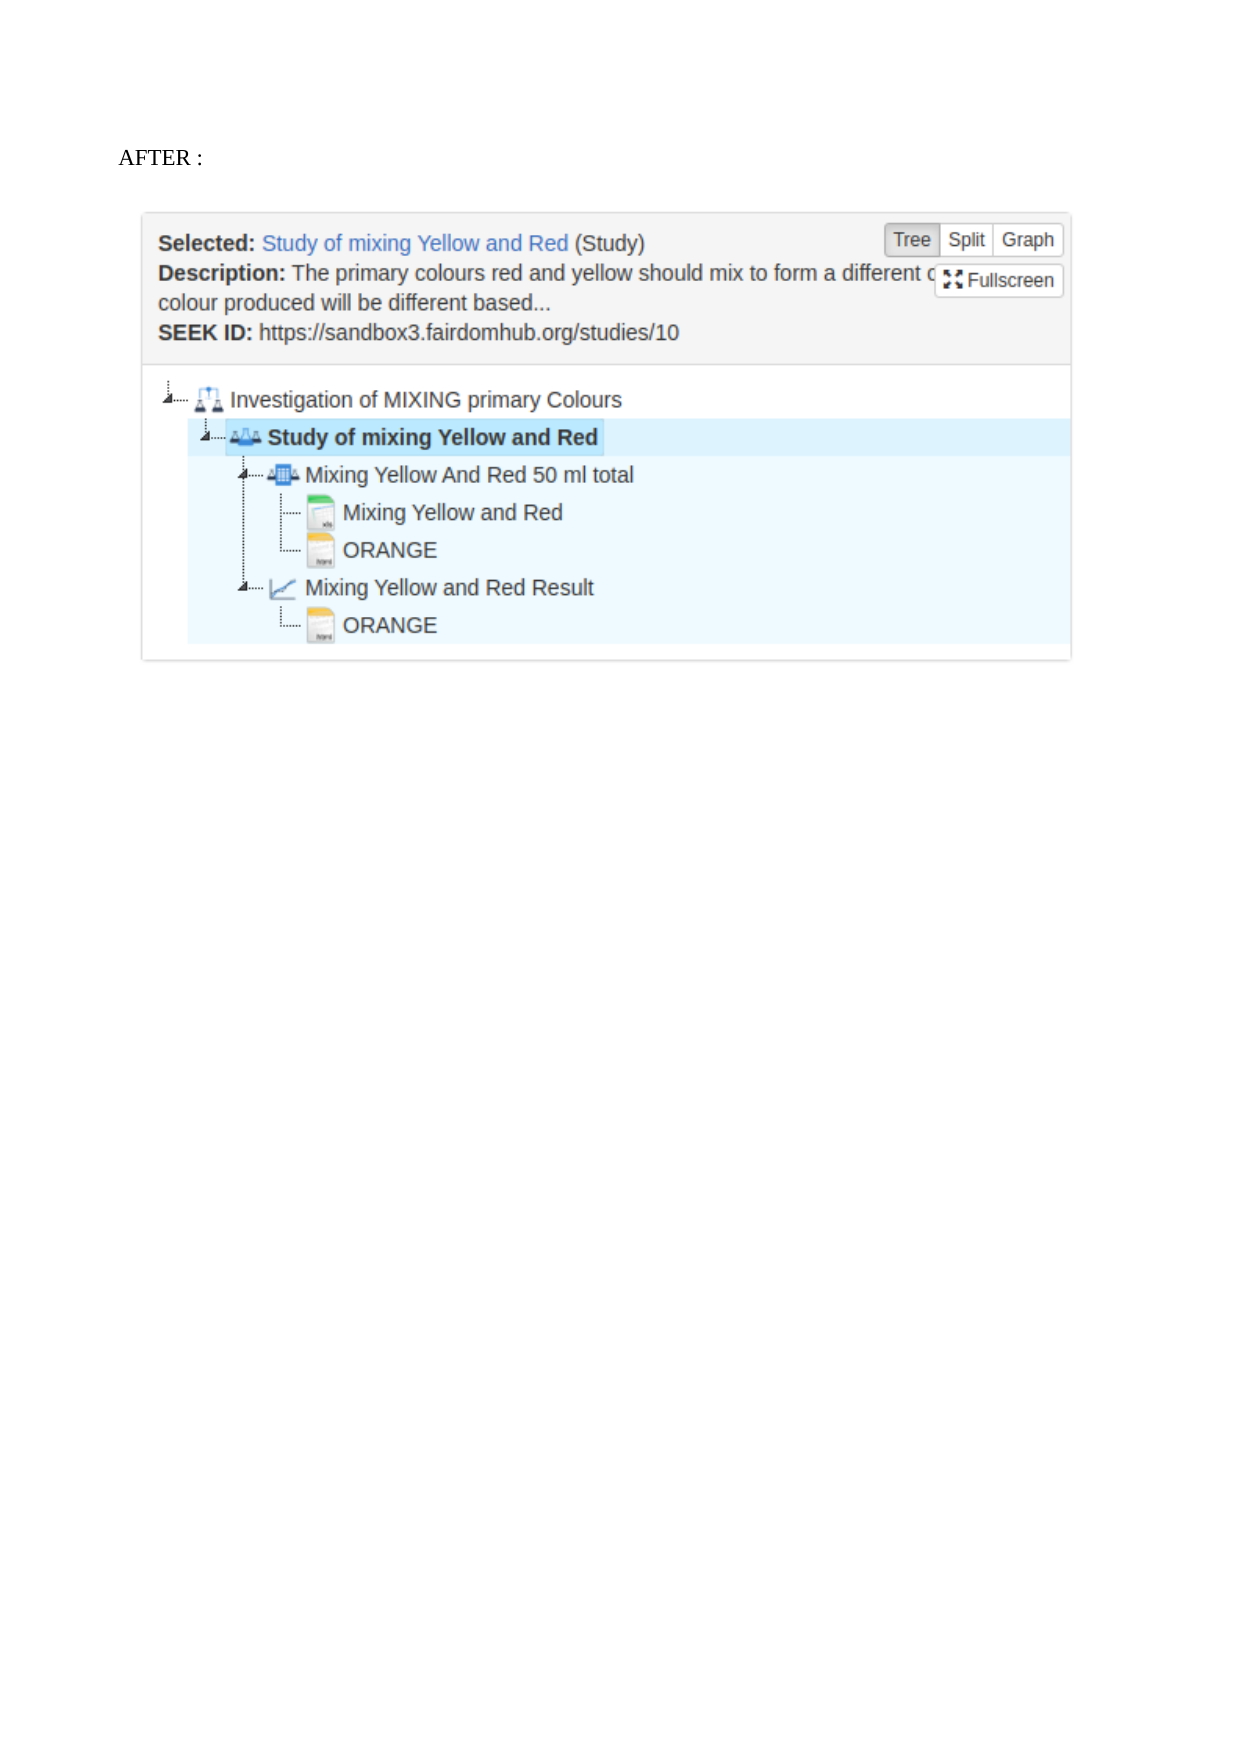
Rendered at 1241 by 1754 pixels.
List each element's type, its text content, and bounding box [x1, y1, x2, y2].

picture [138, 209, 1102, 688]
text AFTER : [118, 144, 1122, 171]
